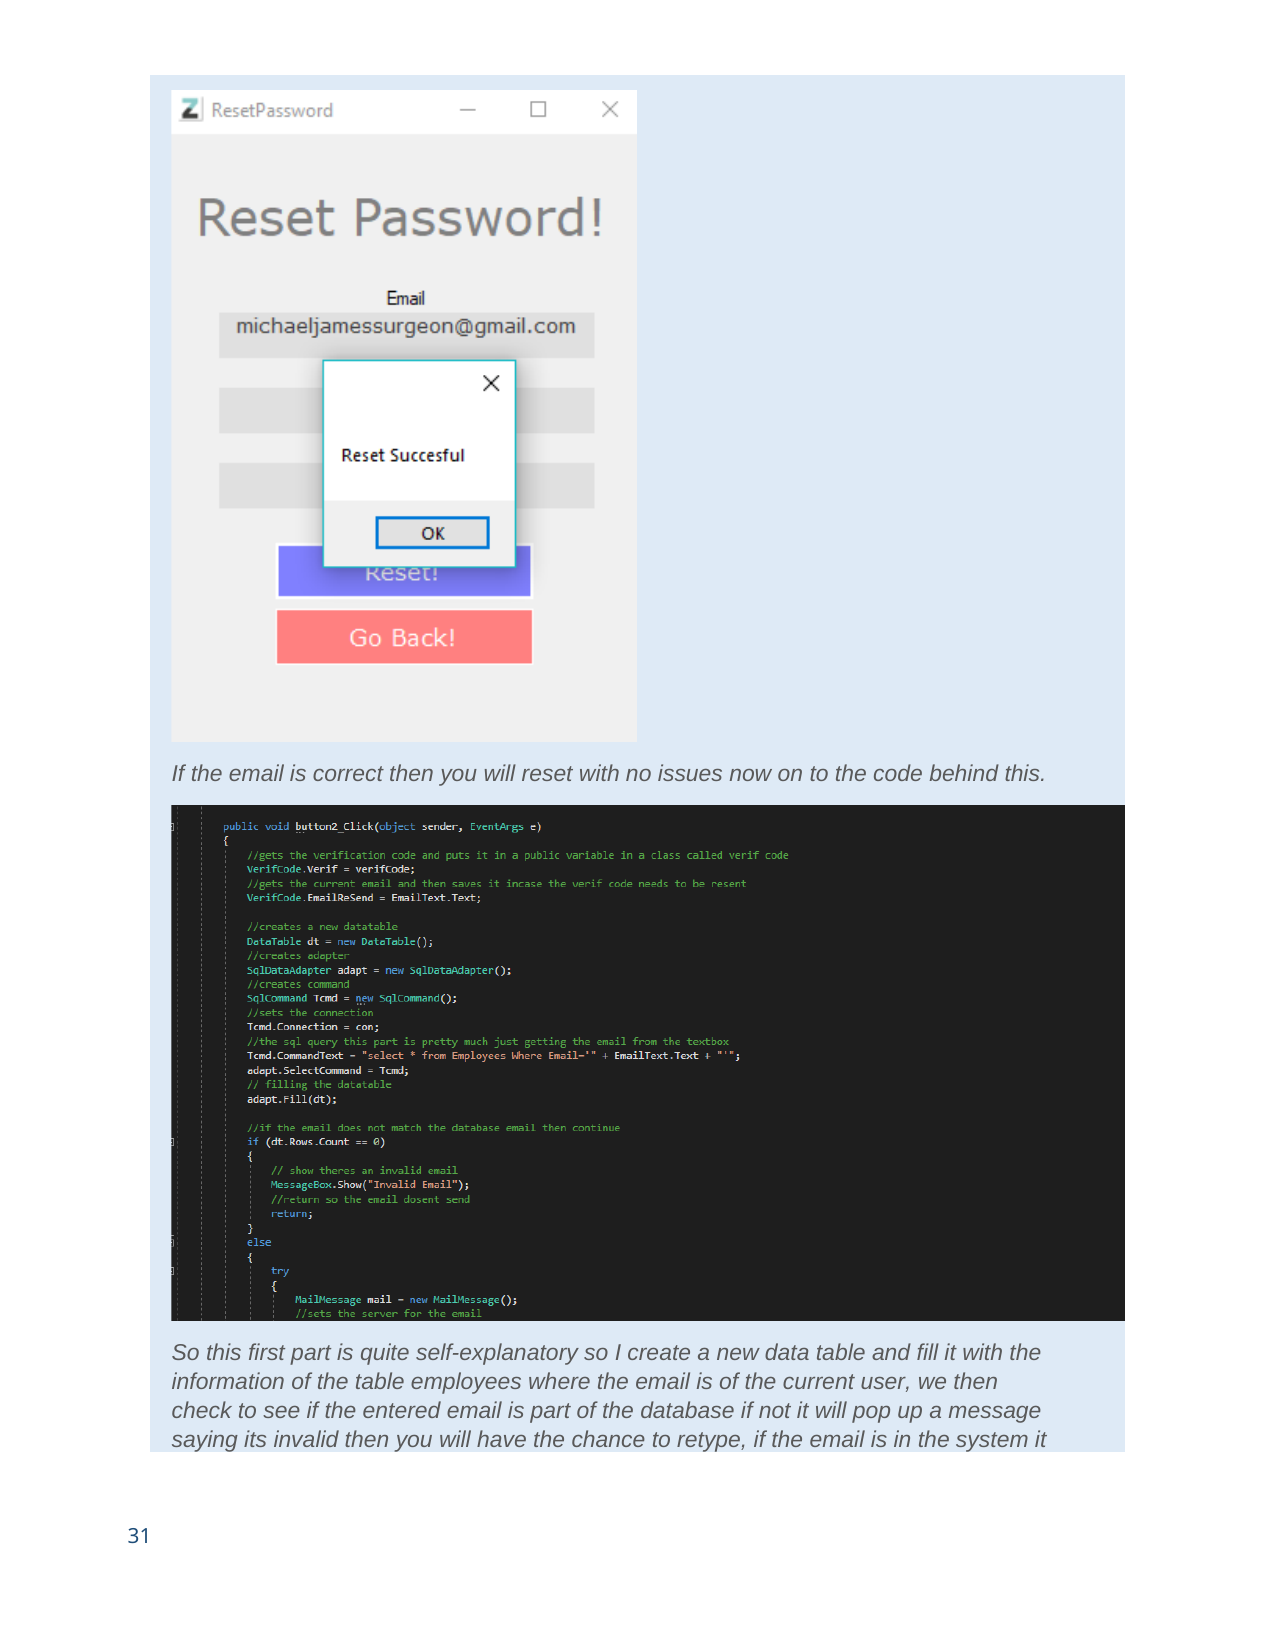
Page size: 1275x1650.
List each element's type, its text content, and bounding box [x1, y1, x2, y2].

table_header [150, 75, 171, 1452]
table_header So this first part is quite self-explanatory so I create a new data table and fill it with the information of the table employees where the email is of the current user, we then check to see if the entered email is part of the database if not it will pop up a message saying its invalid then you will have the chance to retype, if the email is in the system it [171, 1321, 1125, 1452]
table_header If the email is correct then you will reset with no issues now on to the code behind this. [171, 75, 1125, 805]
